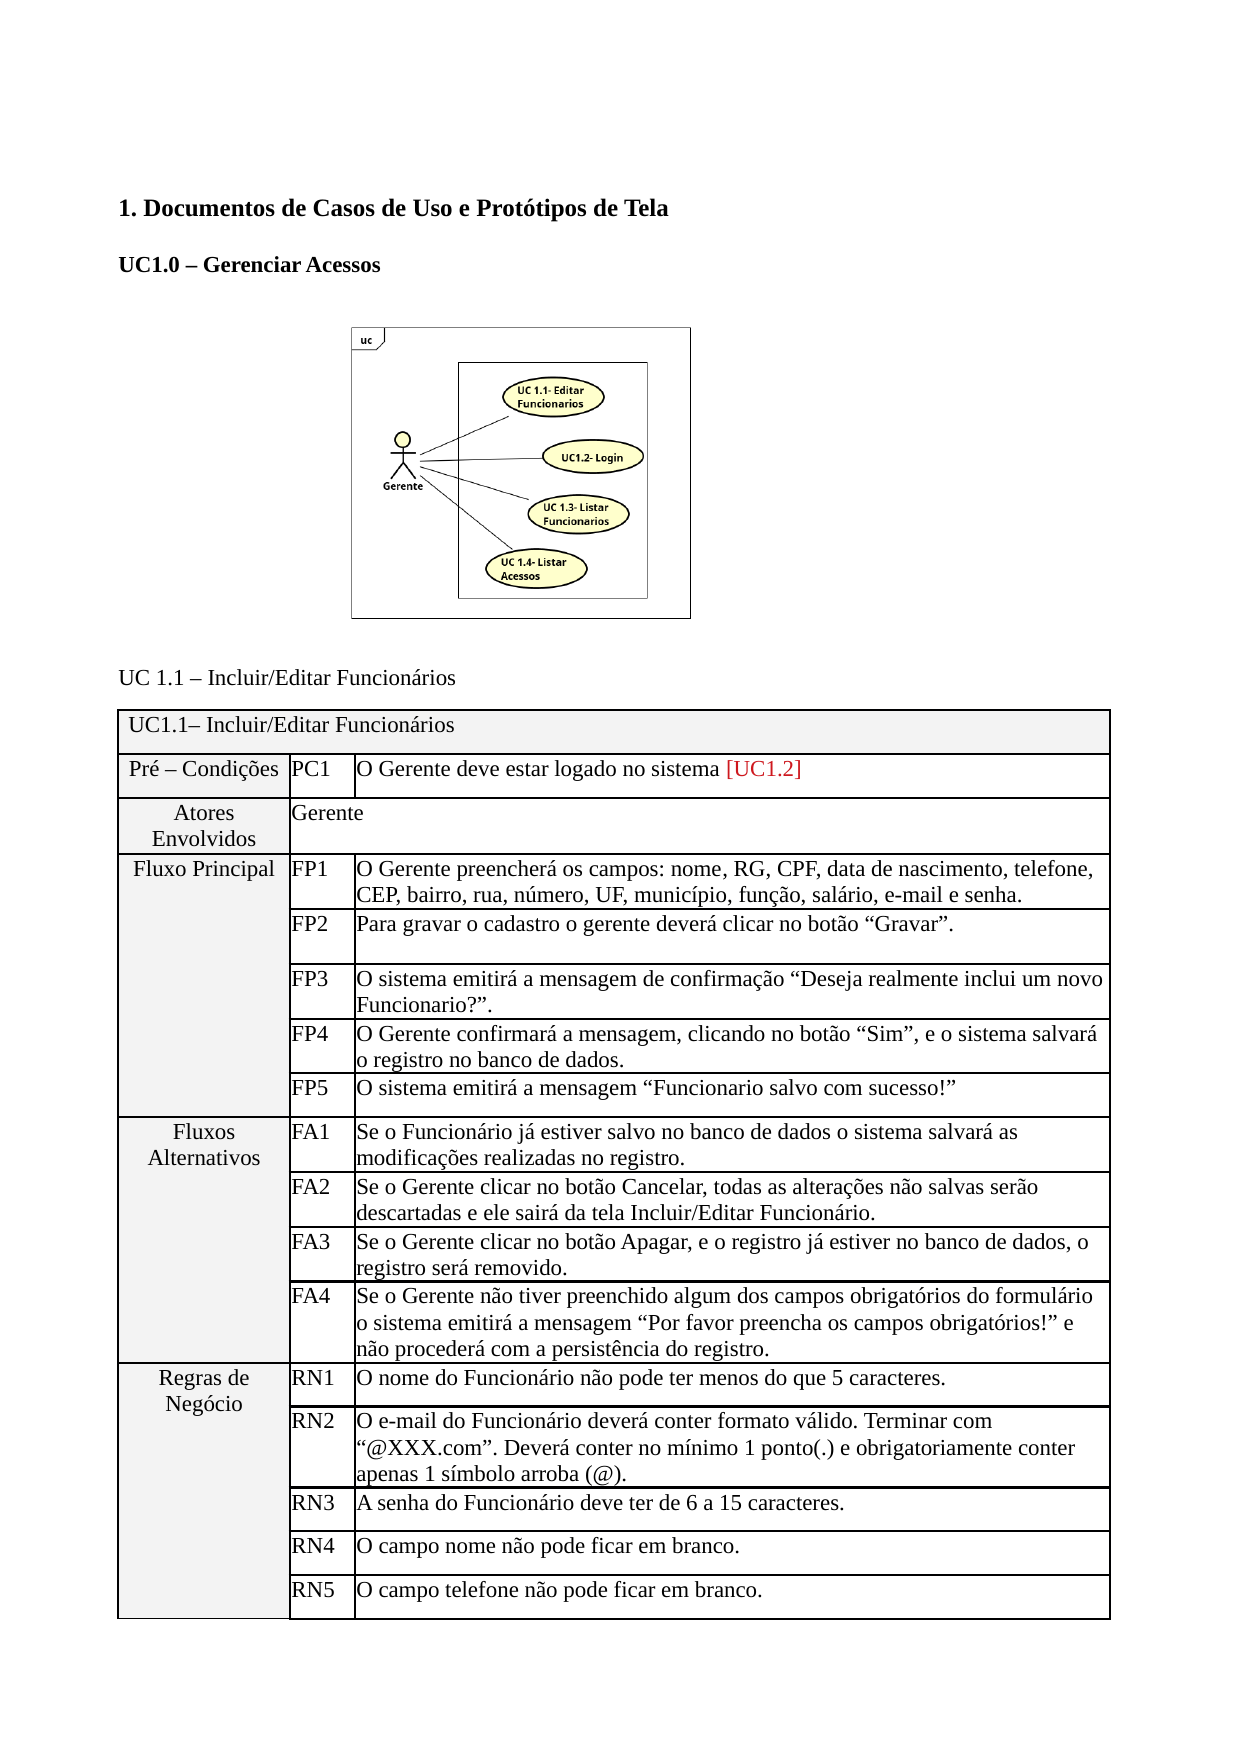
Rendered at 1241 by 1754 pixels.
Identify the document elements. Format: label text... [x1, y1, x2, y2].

table_cell Se o Gerente clicar no botão Cancelar, todas as alterações não salvas serão descartadas e ele sairá da tela Incluir/Editar Funcionário. [356, 1173, 1109, 1226]
table_cell RN1 [291, 1364, 354, 1405]
table_cell O campo telefone não pode ficar em branco. [356, 1576, 1109, 1618]
table_header UC1.1– Incluir/Editar Funcionários [119, 711, 1109, 753]
table_cell FP1 [291, 855, 354, 908]
table_cell Se o Gerente clicar no botão Apagar, e o registro já estiver no banco de dados, o registro será removido. [356, 1228, 1109, 1280]
table_cell Pré – Condições [119, 755, 289, 797]
table_cell PC1 [291, 755, 354, 797]
table_cell Se o Funcionário já estiver salvo no banco de dados o sistema salvará as modificações realizadas no registro. [356, 1118, 1109, 1171]
table_cell Fluxo Principal [119, 855, 289, 1116]
table_cell FA4 [291, 1283, 354, 1362]
table_cell O Gerente preencherá os campos: nome, RG, CPF, data de nascimento, telefone, CEP, bairro, rua, número, UF, município, função, salário, e-mail e senha. [356, 855, 1109, 908]
table_cell FP5 [291, 1074, 354, 1116]
table_cell Regras de Negócio [119, 1364, 289, 1618]
text UC 1.1 – Incluir/Editar Funcionários [118, 663, 1122, 690]
table_cell O sistema emitirá a mensagem de confirmação “Deseja realmente inclui um novo Funcionario?”. [356, 965, 1109, 1017]
table_cell O Gerente confirmará a mensagem, clicando no botão “Sim”, e o sistema salvará o registro no banco de dados. [356, 1020, 1109, 1072]
table_cell O Gerente deve estar logado no sistema [UC1.2] [356, 755, 1109, 797]
table_cell O nome do Funcionário não pode ter menos do que 5 caracteres. [356, 1364, 1109, 1405]
text 1. Documentos de Casos de Uso e Protótipos de Tela [118, 193, 1122, 222]
table_cell FA1 [291, 1118, 354, 1171]
table_cell RN4 [291, 1532, 354, 1574]
text UC1.0 – Gerenciar Acessos [118, 251, 1122, 277]
table_cell Se o Gerente não tiver preenchido algum dos campos obrigatórios do formulário o sistema emitirá a mensagem “Por favor preencha os campos obrigatórios!” e não procederá com a persistência do registro. [356, 1283, 1109, 1362]
table_cell A senha do Funcionário deve ter de 6 a 15 caracteres. [356, 1489, 1109, 1530]
table_cell FA3 [291, 1228, 354, 1280]
table_cell Gerente [291, 799, 1109, 853]
table_cell Para gravar o cadastro o gerente deverá clicar no botão “Gravar”. [356, 910, 1109, 963]
table_cell O e-mail do Funcionário deverá conter formato válido. Terminar com “@XXX.com”. Deverá conter no mínimo 1 ponto(.) e obrigatoriamente conter apenas 1 símbolo arroba (@). [356, 1408, 1109, 1486]
table_cell Fluxos Alternativos [119, 1118, 289, 1362]
table_cell RN5 [291, 1576, 354, 1618]
table_cell FP3 [291, 965, 354, 1017]
table_cell RN3 [291, 1489, 354, 1530]
table_cell O sistema emitirá a mensagem “Funcionario salvo com sucesso!” [356, 1074, 1109, 1116]
table_cell Atores Envolvidos [119, 799, 289, 853]
table_cell O campo nome não pode ficar em branco. [356, 1532, 1109, 1574]
table_cell FA2 [291, 1173, 354, 1226]
table_cell RN2 [291, 1408, 354, 1486]
table_cell FP4 [291, 1020, 354, 1072]
picture [343, 319, 698, 626]
table_cell FP2 [291, 910, 354, 963]
